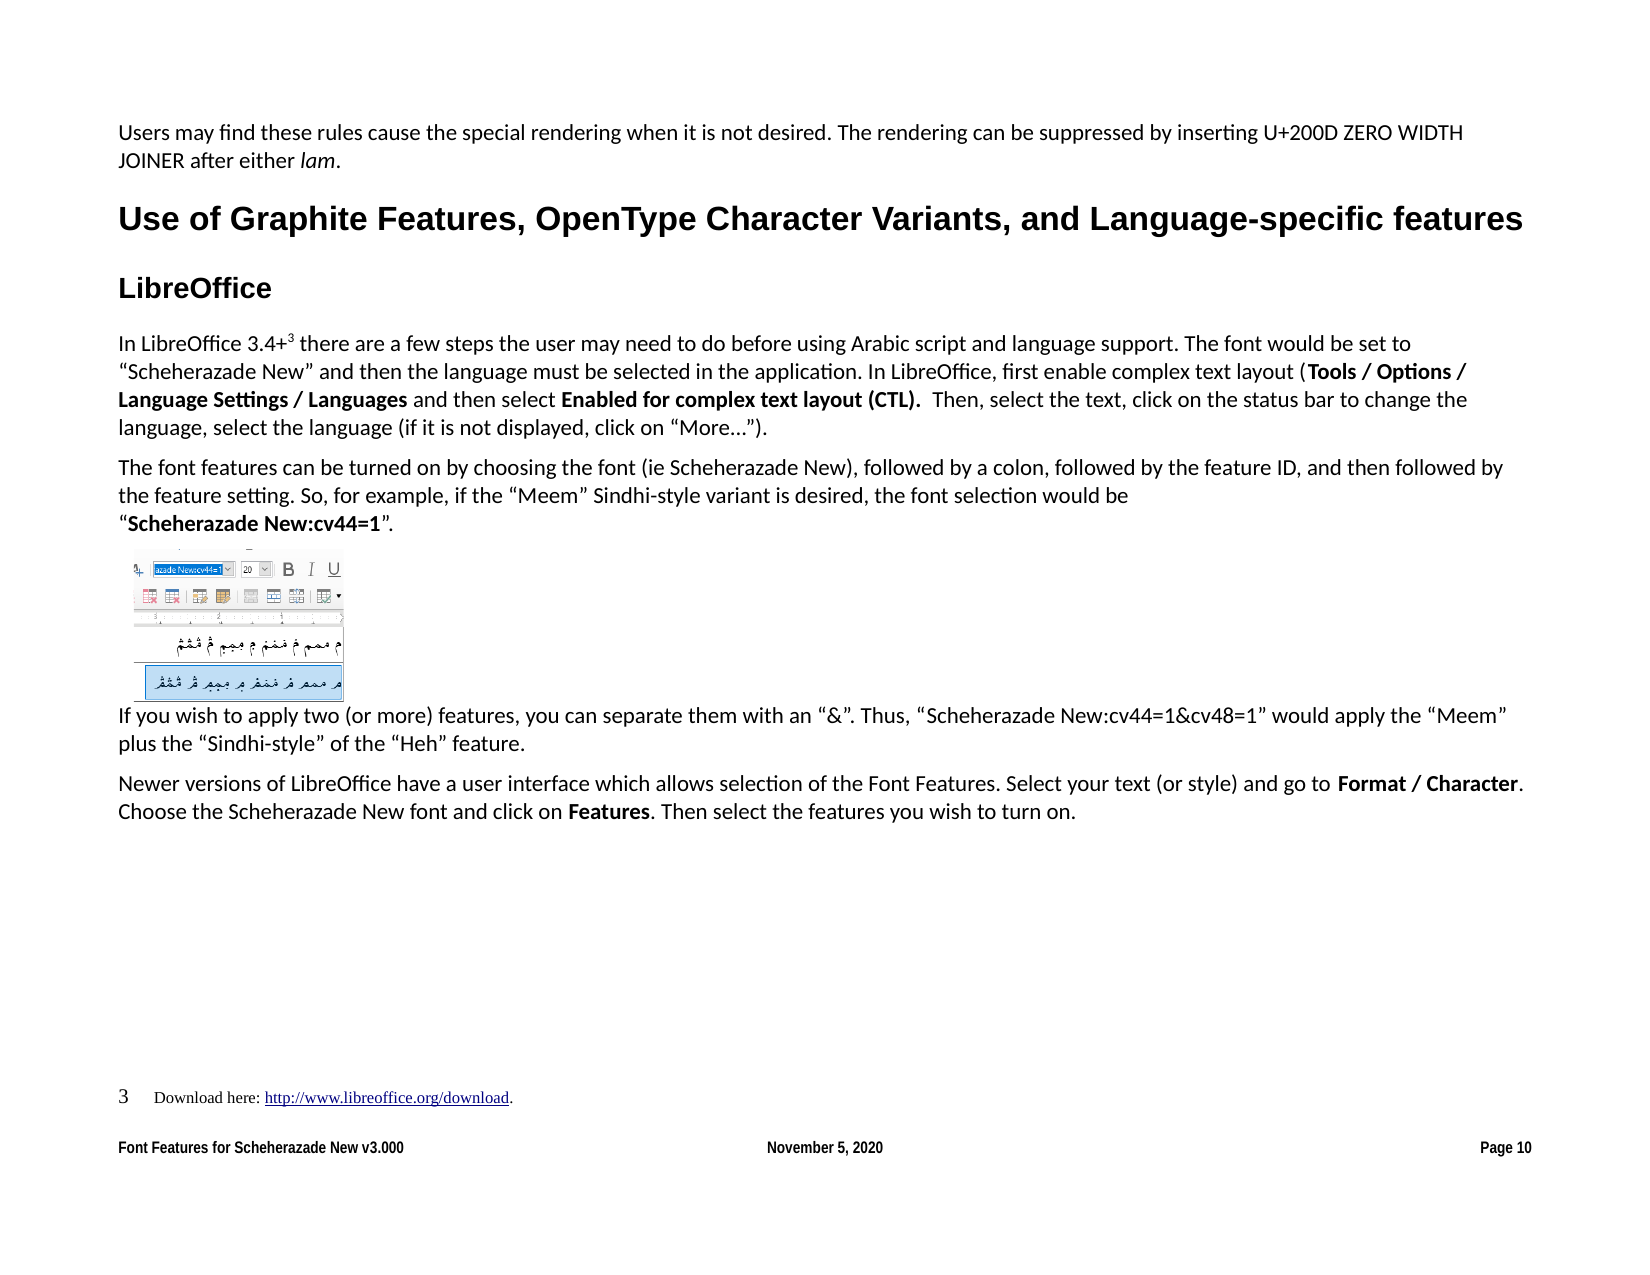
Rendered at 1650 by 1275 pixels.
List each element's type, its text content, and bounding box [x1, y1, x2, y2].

text The font features can be turned on by choosing the font (ie Scheherazade New), followed by a colon, followed by the feature ID, and then followed by the feature setting. So, for example, if the “Meem” Sindhi-style variant is desired, the font selection would be “Scheherazade New:cv44=1”. [118, 453, 1532, 537]
text Users may find these rules cause the special rendering when it is not desired. The rendering can be suppressed by inserting U+200D ZERO WIDTH JOINER after either lam. [118, 118, 1532, 174]
subtitle Use of Graphite Features, OpenType Character Variants, and Language-specific features [118, 199, 1532, 238]
text In LibreOffice 3.4+ there are a few steps the user may need to do before using Arabic script and language support. The font would be set to “Scheherazade New” and then the language must be selected in the application. In LibreOffice, first enable complex text layout (Tools / Options / Language Settings / Languages and then select Enabled for complex text layout (CTL). Then, select the text, click on the status bar to change the language, select the language (if it is not displayed, click on “More...”). [118, 329, 1532, 441]
text Download here: http://www.libreoffice.org/download. [118, 1084, 1532, 1108]
text Newer versions of LibreOffice have a user interface which allows selection of the Font Features. Select your text (or style) and go to Format / Character. Choose the Scheherazade New font and click on Features. Then select the features you wish to turn on. [118, 769, 1532, 825]
picture [133, 549, 344, 702]
subtitle LibreOffice [118, 271, 1532, 305]
text If you wish to apply two (or more) features, you can separate them with an “&”. Thus, “Scheherazade New:cv44=1&cv48=1” would apply the “Meem” plus the “Sindhi-style” of the “Heh” feature. [118, 549, 1532, 757]
